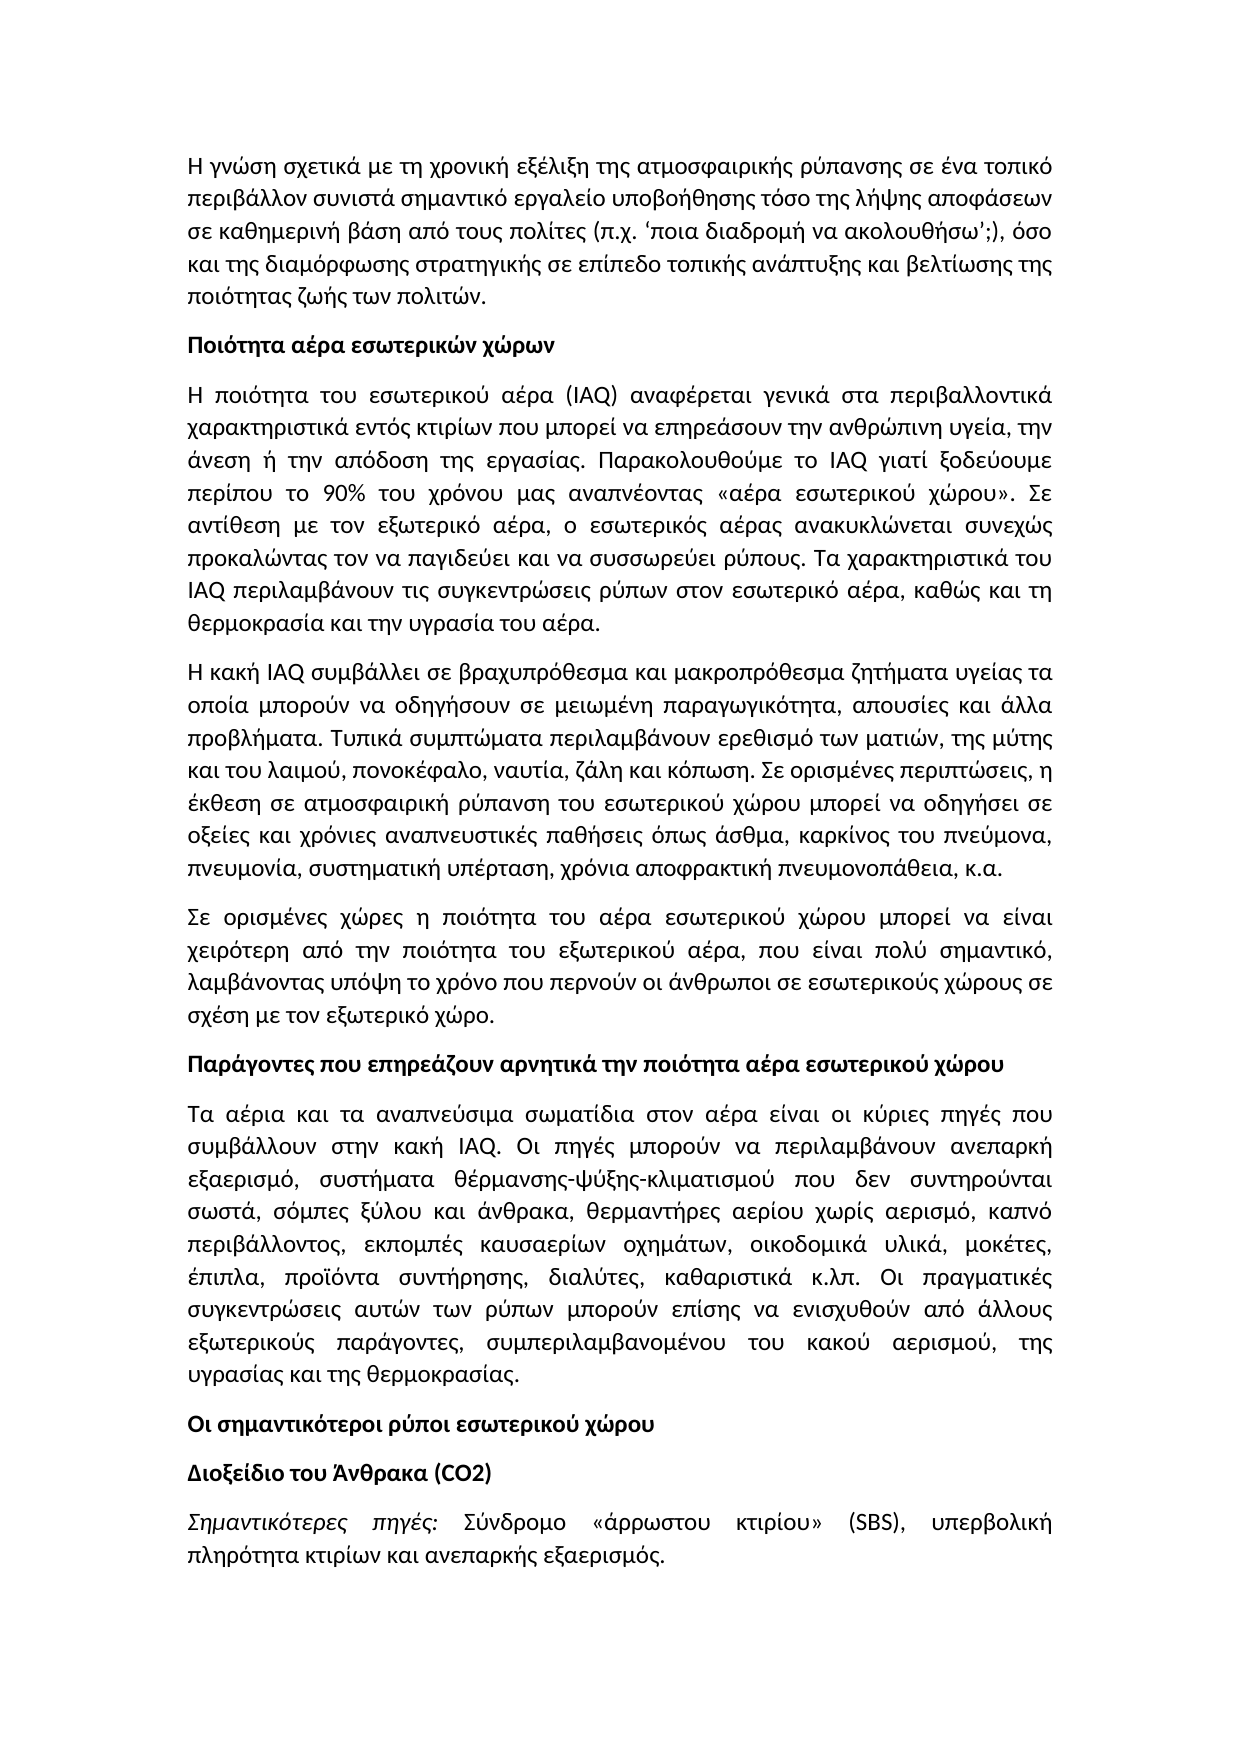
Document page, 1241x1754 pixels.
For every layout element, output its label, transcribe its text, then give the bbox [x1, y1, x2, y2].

text Ποιότητα αέρα εσωτερικών χώρων [187, 330, 1053, 360]
text Διοξείδιο του Άνθρακα (CO2) [187, 1457, 1053, 1488]
text Παράγοντες που επηρεάζουν αρνητικά την ποιότητα αέρα εσωτερικού χώρου [187, 1048, 1053, 1079]
text Οι σημαντικότεροι ρύποι εσωτερικού χώρου [187, 1408, 1053, 1438]
text Η ποιότητα του εσωτερικού αέρα (IAQ) αναφέρεται γενικά στα περιβαλλοντικά χαρακτηριστικά εντός κτιρίων που μπορεί να επηρεάσουν την ανθρώπινη υγεία, την άνεση ή την απόδοση της εργασίας. Παρακολουθούμε το IAQ γιατί ξοδεύουμε περίπου το 90% του χρόνου μας αναπνέοντας «αέρα εσωτερικού χώρου». Σε αντίθεση με τον εξωτερικό αέρα, ο εσωτερικός αέρας ανακυκλώνεται συνεχώς προκαλώντας τον να παγιδεύει και να συσσωρεύει ρύπους. Τα χαρακτηριστικά του IAQ περιλαμβάνουν τις συγκεντρώσεις ρύπων στον εσωτερικό αέρα, καθώς και τη θερμοκρασία και την υγρασία του αέρα. [187, 379, 1053, 638]
text Σε ορισμένες χώρες η ποιότητα του αέρα εσωτερικού χώρου μπορεί να είναι χειρότερη από την ποιότητα του εξωτερικού αέρα, που είναι πολύ σημαντικό, λαμβάνοντας υπόψη το χρόνο που περνούν οι άνθρωποι σε εσωτερικούς χώρους σε σχέση με τον εξωτερικό χώρο. [187, 901, 1053, 1030]
text Η γνώση σχετικά με τη χρονική εξέλιξη της ατμοσφαιρικής ρύπανσης σε ένα τοπικό περιβάλλον συνιστά σημαντικό εργαλείο υποβοήθησης τόσο της λήψης αποφάσεων σε καθημερινή βάση από τους πολίτες (π.χ. ‘ποια διαδρομή να ακολουθήσω’;), όσο και της διαμόρφωσης στρατηγικής σε επίπεδο τοπικής ανάπτυξης και βελτίωσης της ποιότητας ζωής των πολιτών. [187, 150, 1053, 311]
text Σημαντικότερες πηγές: Σύνδρομο «άρρωστου κτιρίου» (SBS), υπερβολική πληρότητα κτιρίων και ανεπαρκής εξαερισμός. [187, 1506, 1053, 1569]
text Τα αέρια και τα αναπνεύσιμα σωματίδια στον αέρα είναι οι κύριες πηγές που συμβάλλουν στην κακή IAQ. Οι πηγές μπορούν να περιλαμβάνουν ανεπαρκή εξαερισμό, συστήματα θέρμανσης-ψύξης-κλιματισμού που δεν συντηρούνται σωστά, σόμπες ξύλου και άνθρακα, θερμαντήρες αερίου χωρίς αερισμό, καπνό περιβάλλοντος, εκπομπές καυσαερίων οχημάτων, οικοδομικά υλικά, μοκέτες, έπιπλα, προϊόντα συντήρησης, διαλύτες, καθαριστικά κ.λπ. Οι πραγματικές συγκεντρώσεις αυτών των ρύπων μπορούν επίσης να ενισχυθούν από άλλους εξωτερικούς παράγοντες, συμπεριλαμβανομένου του κακού αερισμού, της υγρασίας και της θερμοκρασίας. [187, 1098, 1053, 1389]
text Η κακή IAQ συμβάλλει σε βραχυπρόθεσμα και μακροπρόθεσμα ζητήματα υγείας τα οποία μπορούν να οδηγήσουν σε μειωμένη παραγωγικότητα, απουσίες και άλλα προβλήματα. Τυπικά συμπτώματα περιλαμβάνουν ερεθισμό των ματιών, της μύτης και του λαιμού, πονοκέφαλο, ναυτία, ζάλη και κόπωση. Σε ορισμένες περιπτώσεις, η έκθεση σε ατμοσφαιρική ρύπανση του εσωτερικού χώρου μπορεί να οδηγήσει σε οξείες και χρόνιες αναπνευστικές παθήσεις όπως άσθμα, καρκίνος του πνεύμονα, πνευμονία, συστηματική υπέρταση, χρόνια αποφρακτική πνευμονοπάθεια, κ.α. [187, 656, 1053, 883]
